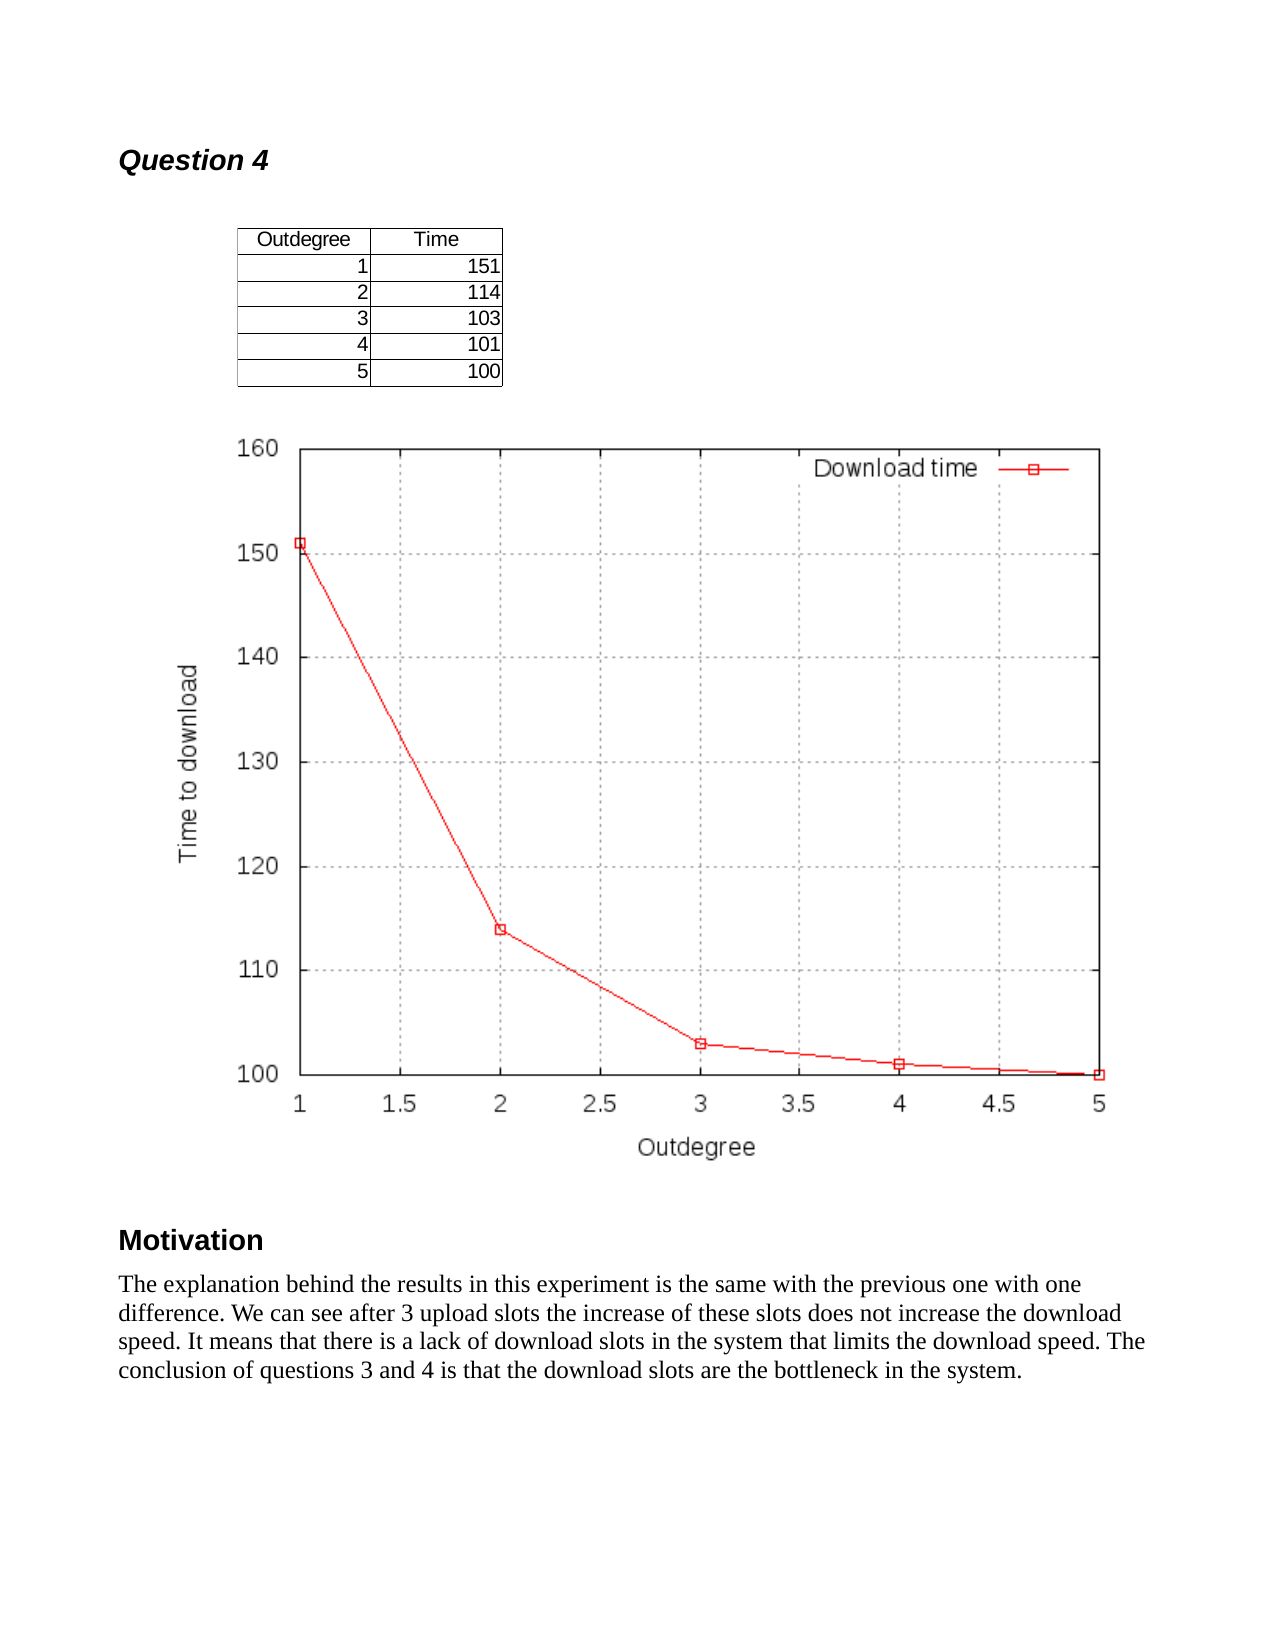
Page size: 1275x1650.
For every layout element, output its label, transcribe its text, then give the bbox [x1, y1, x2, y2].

subtitle Motivation [118, 1223, 1157, 1256]
subtitle Question 4 [118, 143, 1157, 177]
picture [137, 419, 1138, 1170]
text The explanation behind the results in this experiment is the same with the previous one with one difference. We can see after 3 upload slots the increase of these slots does not increase the download speed. It means that there is a lack of download slots in the system that limits the download speed. The conclusion of questions 3 and 4 is that the download slots are the bottleneck in the system. [118, 1269, 1157, 1384]
